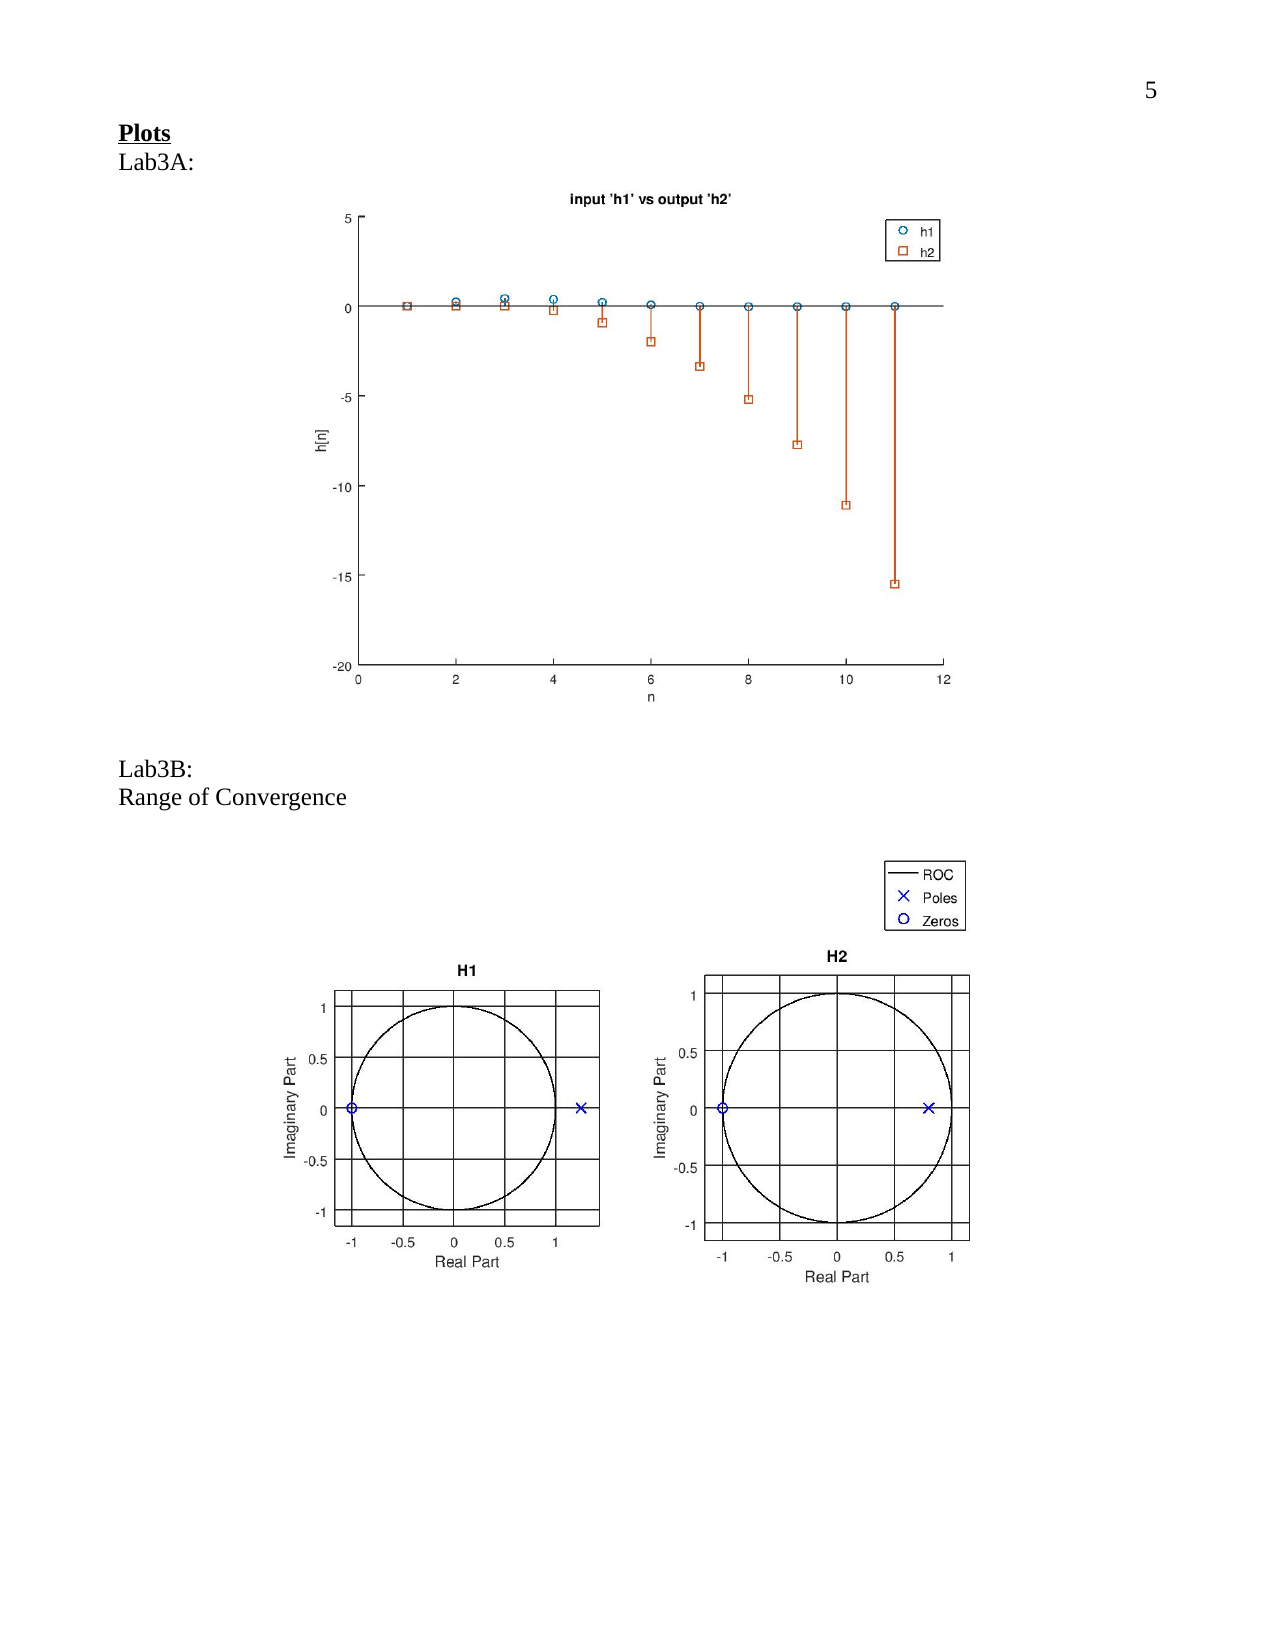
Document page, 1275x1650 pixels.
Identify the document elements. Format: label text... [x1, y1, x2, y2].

text Lab3B: [118, 754, 1157, 782]
text Lab3A: [118, 147, 1157, 176]
text Range of Convergence [118, 782, 1157, 811]
picture [228, 811, 1047, 1426]
text Plots [118, 118, 1157, 147]
picture [260, 175, 1015, 725]
